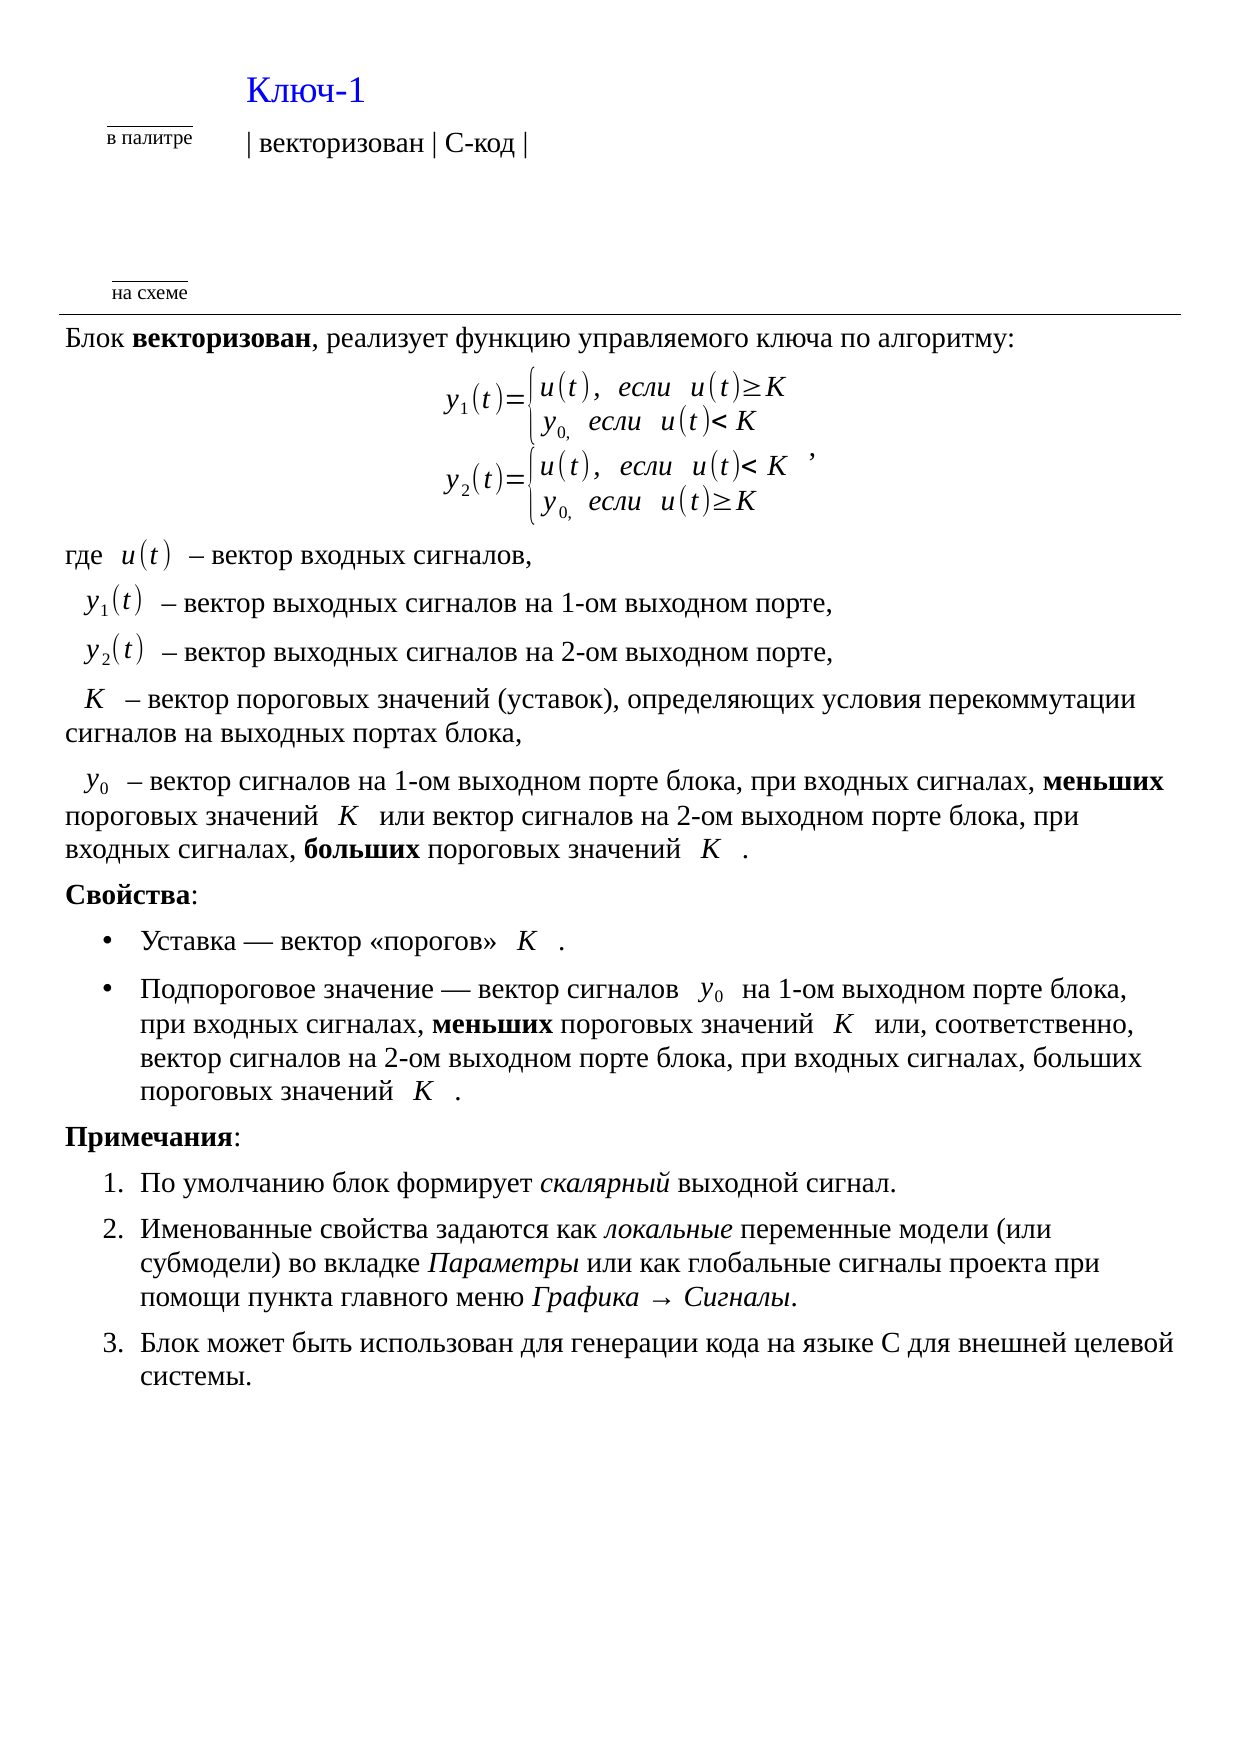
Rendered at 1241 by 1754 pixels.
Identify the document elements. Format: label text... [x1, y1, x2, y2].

table_cell на схеме [59, 274, 240, 314]
table_header [59, 59, 240, 119]
table_cell [59, 176, 240, 274]
table_cell | векторизован | С-код | [240, 119, 1181, 176]
table_cell Блок векторизован, реализует функцию управляемого ключа по алгоритму: , где– вектор входных сигналов, – вектор выходных сигналов на 1-ом выходном порте, – вектор выходных сигналов на 2-ом выходном порте, – вектор пороговых значений (уставок), определяющих условия перекоммутации сигналов на выходных портах блока, – вектор сигналов на 1-ом выходном порте блока, при входных сигналах, меньших пороговых значенийили вектор сигналов на 2-ом выходном порте блока, при входных сигналах, больших пороговых значений. Свойства: Уставка — вектор «порогов». Подпороговое значение — вектор сигналовна 1-ом выходном порте блока, при входных сигналах, меньших пороговых значенийили, соответственно, вектор сигналов на 2-ом выходном порте блока, при входных сигналах, больших пороговых значений. Примечания: По умолчанию блок формирует скалярный выходной сигнал. Именованные свойства задаются как локальные переменные модели (или субмодели) во вкладке Параметры или как глобальные сигналы проекта при помощи пункта главного меню Графика → Сигналы. Блок может быть использован для генерации кода на языке C для внешней целевой системы. [59, 315, 1181, 1410]
table_cell [240, 274, 1181, 314]
table_cell [240, 176, 1181, 274]
table_cell в палитре [59, 119, 240, 176]
table_header Ключ-1 [240, 59, 1181, 119]
